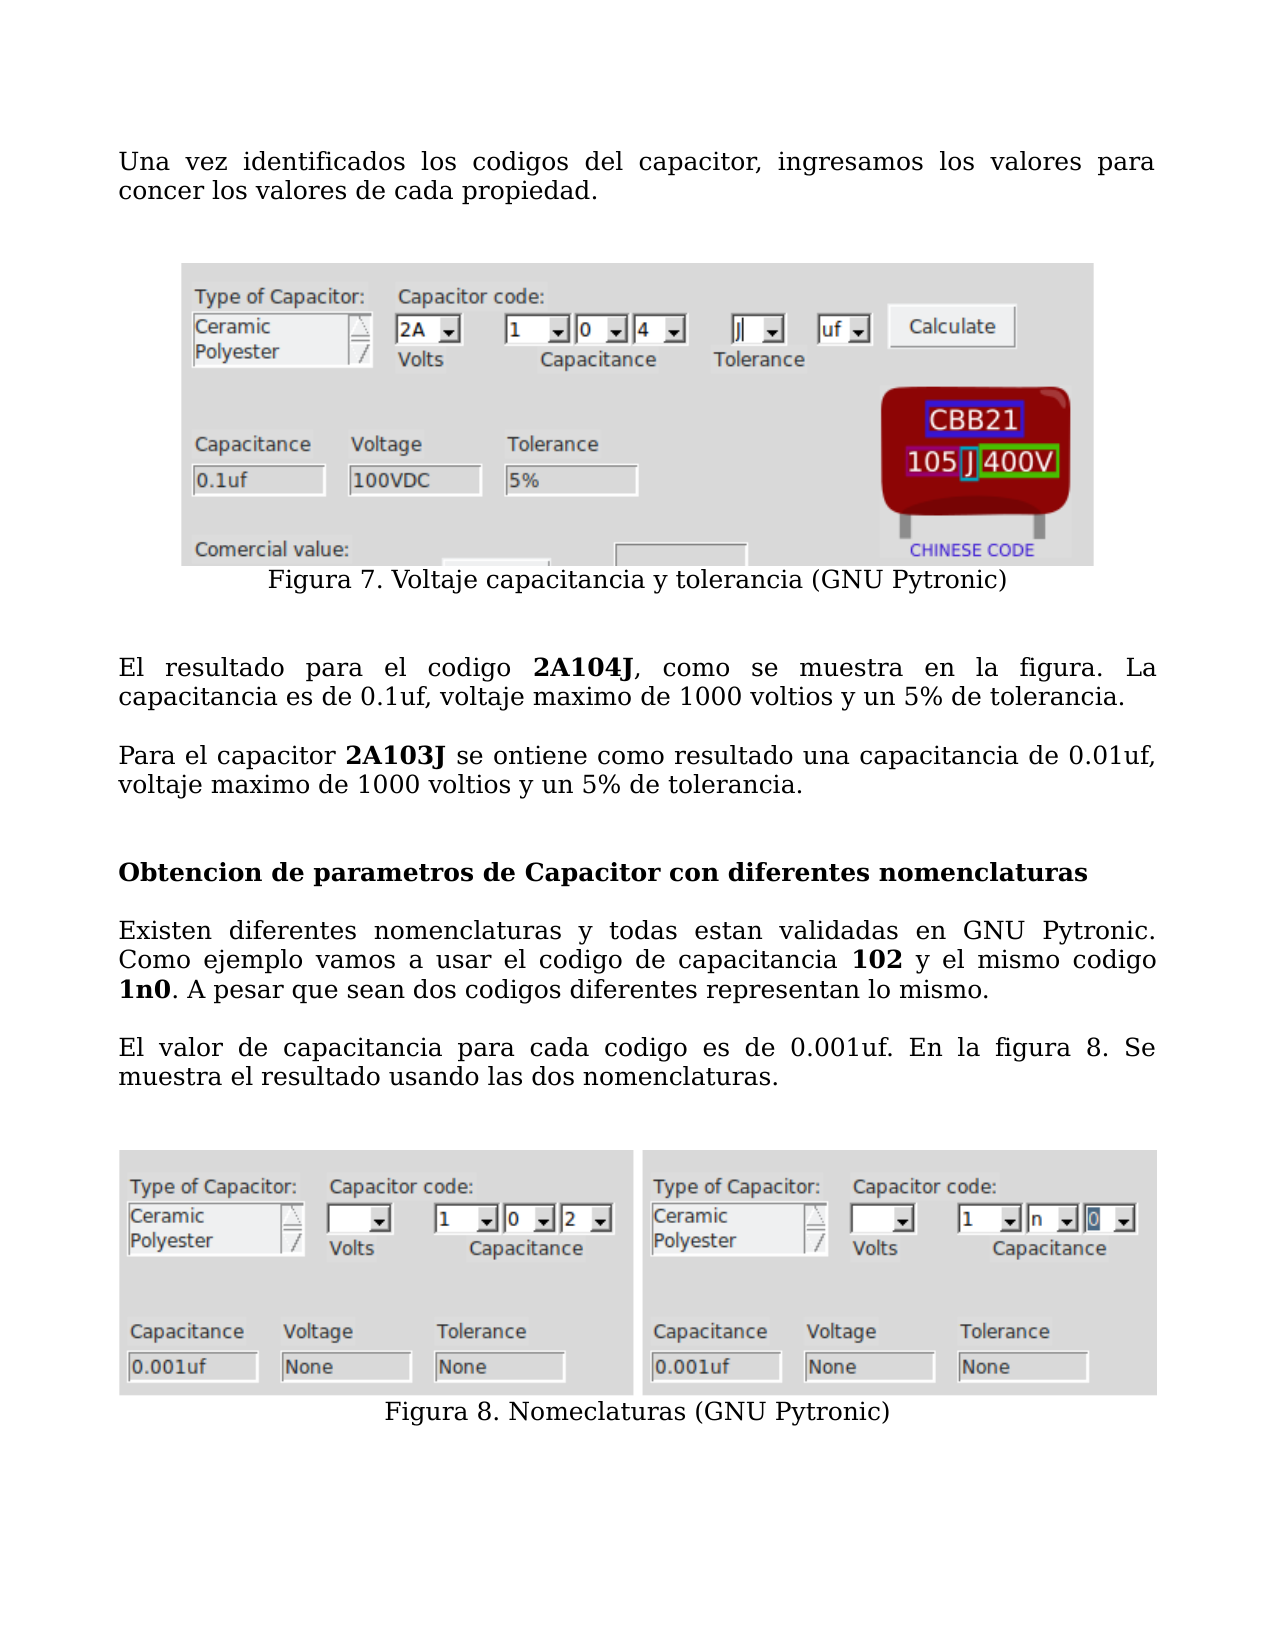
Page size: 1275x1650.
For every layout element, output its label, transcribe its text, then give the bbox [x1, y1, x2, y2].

text El resultado para el codigo 2A104J, como se muestra en la figura. La capacitancia es de 0.1uf, voltaje maximo de 1000 voltios y un 5% de tolerancia. [118, 653, 1157, 711]
text Existen diferentes nomenclaturas y todas estan validadas en GNU Pytronic. Como ejemplo vamos a usar el codigo de capacitancia 102 y el mismo codigo 1n0. A pesar que sean dos codigos diferentes representan lo mismo. [118, 916, 1157, 1004]
text Obtencion de parametros de Capacitor con diferentes nomenclaturas [118, 857, 1157, 887]
text Figura 7. Voltaje capacitancia y tolerancia (GNU Pytronic) [118, 264, 1157, 594]
picture [118, 1150, 1157, 1397]
picture [181, 263, 1094, 566]
text El valor de capacitancia para cada codigo es de 0.001uf. En la figura 8. Se muestra el resultado usando las dos nomenclaturas. [118, 1033, 1157, 1092]
text Una vez identificados los codigos del capacitor, ingresamos los valores para concer los valores de cada propiedad. [118, 147, 1157, 206]
text Para el capacitor 2A103J se ontiene como resultado una capacitancia de 0.01uf, voltaje maximo de 1000 voltios y un 5% de tolerancia. [118, 741, 1157, 799]
text Figura 8. Nomeclaturas (GNU Pytronic) [118, 1397, 1157, 1426]
